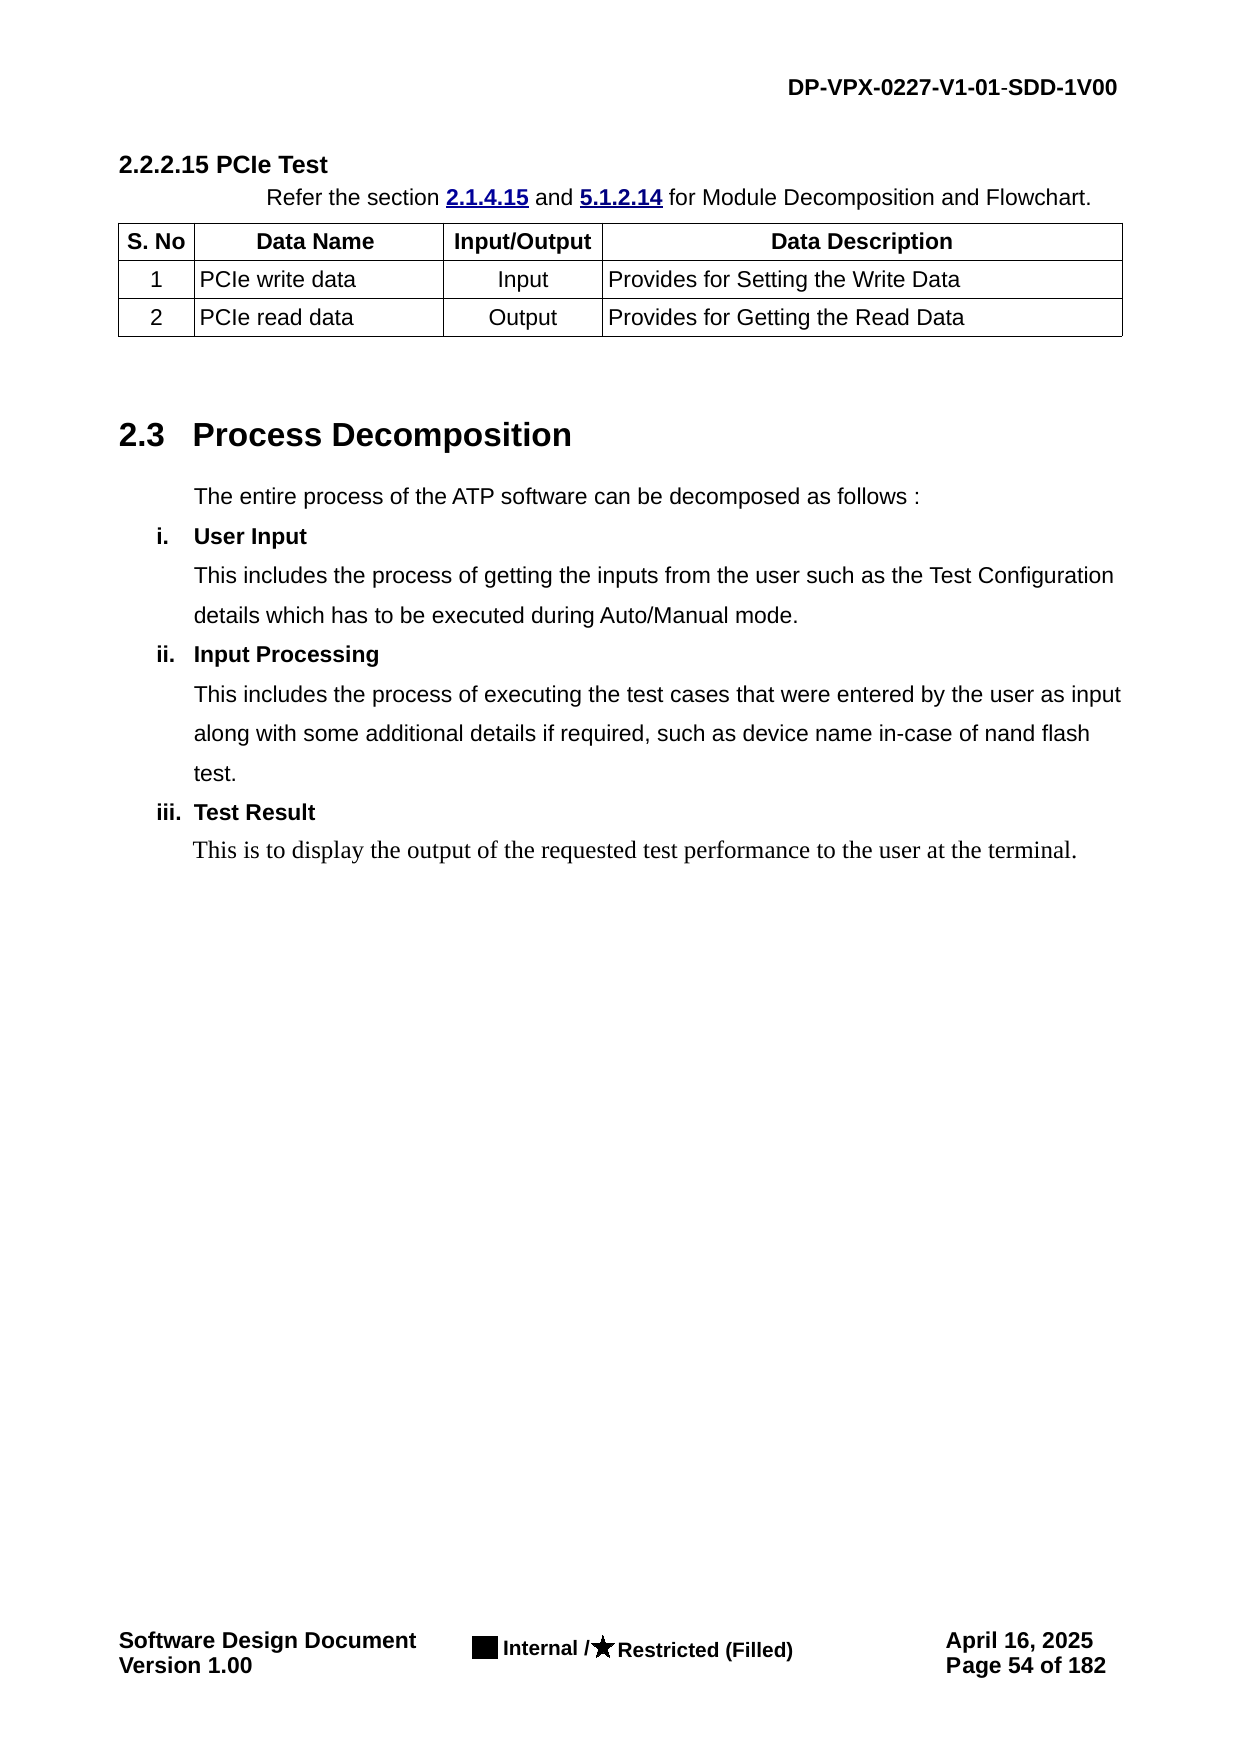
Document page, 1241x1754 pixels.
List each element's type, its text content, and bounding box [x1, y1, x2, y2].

list Input Processing [156, 641, 1122, 667]
table_cell 2 [119, 299, 194, 336]
table_cell Provides for Getting the Read Data [603, 299, 1122, 336]
table_cell Output [444, 299, 602, 336]
table_cell PCIe read data [195, 299, 443, 336]
table_header Data Description [603, 224, 1122, 260]
list User Input [156, 523, 1122, 549]
table_cell Provides for Setting the Write Data [603, 261, 1122, 298]
table_header S. No [119, 224, 194, 260]
table_cell 1 [119, 261, 194, 298]
table_header Data Name [195, 224, 443, 260]
text This is to display the output of the requested test performance to the user at the terminal. [118, 838, 1122, 863]
table_header Input/Output [444, 224, 602, 260]
list The entire process of the ATP software can be decomposed as follows : [156, 483, 1122, 509]
subtitle PCIe Test [118, 150, 1122, 179]
text Refer the section 2.1.4.15 and 5.1.2.14 for Module Decomposition and Flowchart. [118, 185, 1122, 210]
list This includes the process of getting the inputs from the user such as the Test Configuration details which has to be executed during Auto/Manual mode. [156, 562, 1122, 628]
list This includes the process of executing the test cases that were entered by the user as input along with some additional details if required, such as device name in-case of nand flash test. [156, 681, 1122, 786]
table_cell PCIe write data [195, 261, 443, 298]
list Test Result [156, 799, 1122, 825]
subtitle Process Decomposition [118, 416, 1122, 454]
table_cell Input [444, 261, 602, 298]
